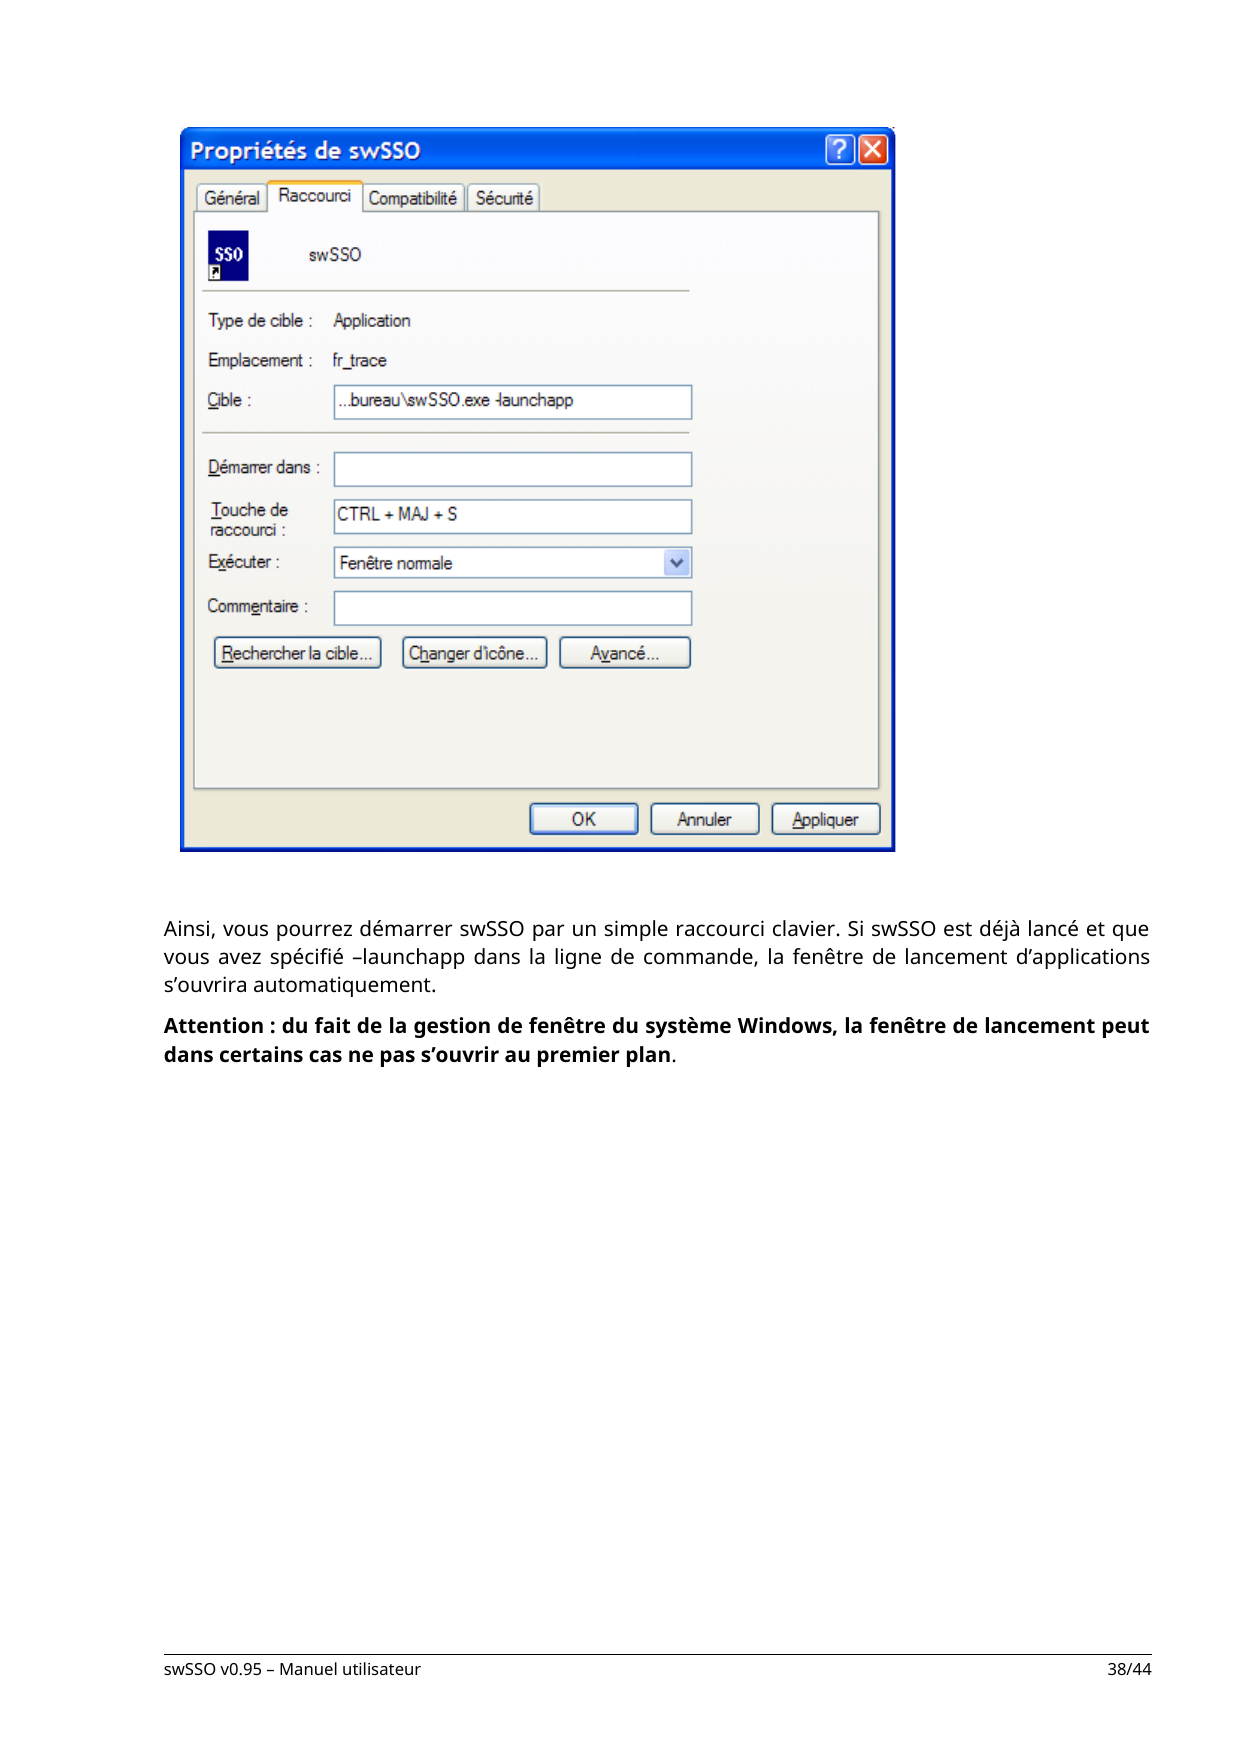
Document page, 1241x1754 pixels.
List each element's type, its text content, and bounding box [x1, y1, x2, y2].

text Attention : du fait de la gestion de fenêtre du système Windows, la fenêtre de lancement peut dans certains cas ne pas s’ouvrir au premier plan. [164, 1012, 1152, 1068]
picture [180, 127, 896, 852]
text Ainsi, vous pourrez démarrer swSSO par un simple raccourci clavier. Si swSSO est déjà lancé et que vous avez spécifié –launchapp dans la ligne de commande, la fenêtre de lancement d’applications s’ouvrira automatiquement. [164, 914, 1152, 999]
